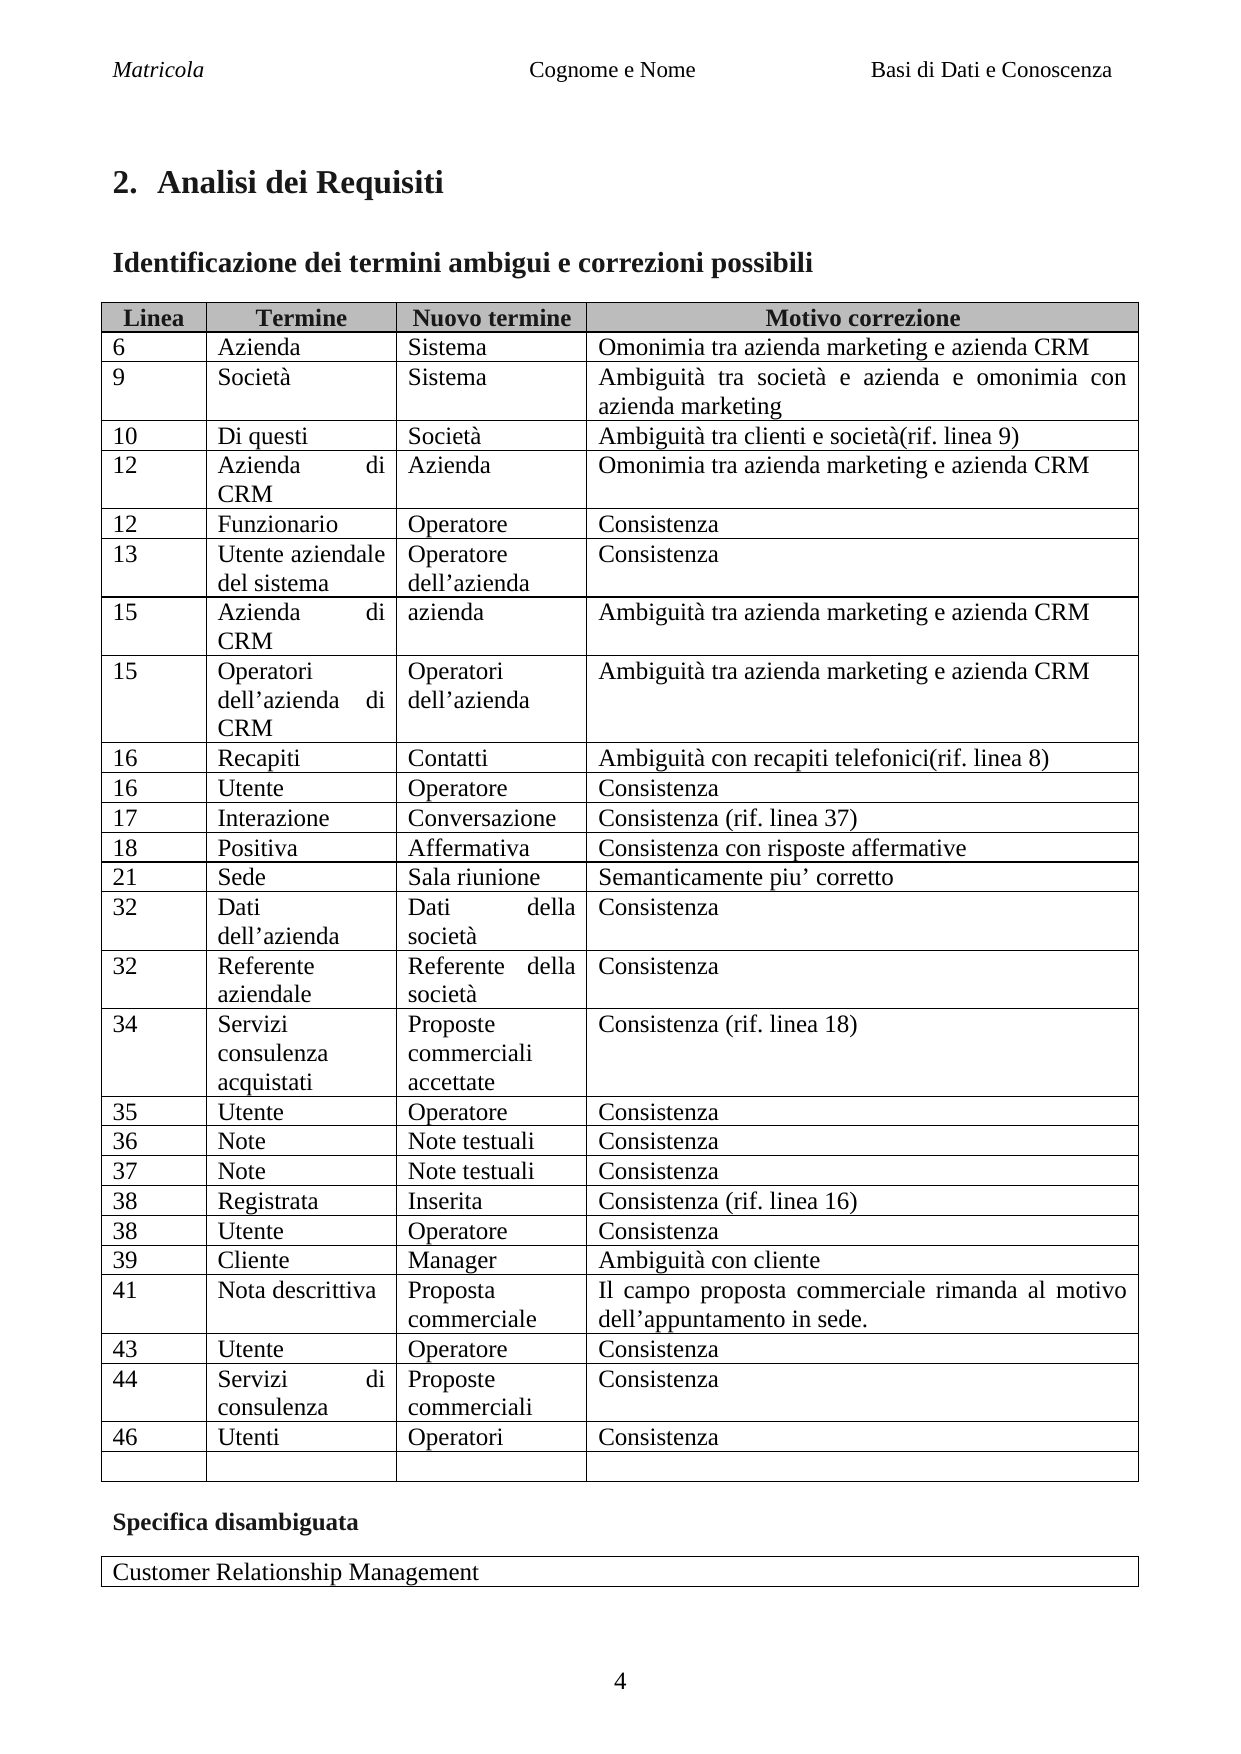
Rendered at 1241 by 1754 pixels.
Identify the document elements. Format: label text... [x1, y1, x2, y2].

table_cell [397, 1452, 586, 1481]
table_cell Consistenza [587, 1156, 1138, 1185]
table_cell Il campo proposta commerciale rimanda al motivo dell’appuntamento in sede. [587, 1275, 1138, 1333]
table_cell Note testuali [397, 1126, 586, 1155]
table_header Customer Relationship Management [102, 1557, 1138, 1586]
table_cell Ambiguità tra società e azienda e omonimia con azienda marketing [587, 362, 1138, 420]
subtitle Identificazione dei termini ambigui e correzioni possibili [112, 245, 1128, 278]
table_cell Azienda [207, 333, 396, 361]
table_cell Società [207, 362, 396, 420]
table_cell Recapiti [207, 743, 396, 772]
table_cell [587, 1452, 1138, 1481]
table_header Linea [102, 303, 206, 331]
table_cell 38 [102, 1216, 206, 1244]
table_cell Inserita [397, 1186, 586, 1215]
table_cell Operatori dell’azienda di CRM [207, 656, 396, 742]
table_cell Ambiguità tra azienda marketing e azienda CRM [587, 598, 1138, 655]
table_cell 44 [102, 1364, 206, 1421]
table_cell Interazione [207, 803, 396, 832]
table_cell Consistenza con risposte affermative [587, 833, 1138, 861]
table_cell Ambiguità con recapiti telefonici(rif. linea 8) [587, 743, 1138, 772]
table_cell Semanticamente piu’ corretto [587, 863, 1138, 891]
table_cell Contatti [397, 743, 586, 772]
table_cell 38 [102, 1186, 206, 1215]
table_cell 34 [102, 1009, 206, 1096]
subtitle Analisi dei Requisiti [112, 162, 1128, 201]
table_cell Operatore dell’azienda [397, 539, 586, 596]
table_cell [207, 1452, 396, 1481]
table_cell Servizi consulenza acquistati [207, 1009, 396, 1096]
table_cell Affermativa [397, 833, 586, 861]
table_cell 16 [102, 773, 206, 802]
table_cell Utente aziendale del sistema [207, 539, 396, 596]
table_cell Utente [207, 1097, 396, 1125]
table_cell Consistenza (rif. linea 18) [587, 1009, 1138, 1096]
table_cell Sede [207, 863, 396, 891]
table_cell Di questi [207, 421, 396, 449]
table_cell 36 [102, 1126, 206, 1155]
table_cell Sistema [397, 362, 586, 420]
table_cell Operatore [397, 1216, 586, 1244]
table_cell Cliente [207, 1246, 396, 1274]
table_cell 10 [102, 421, 206, 449]
table_cell Utente [207, 1216, 396, 1244]
table_cell Consistenza [587, 1334, 1138, 1363]
table_cell Consistenza [587, 1097, 1138, 1125]
subtitle Specifica disambiguata [112, 1507, 1128, 1536]
table_cell Manager [397, 1246, 586, 1274]
table_cell Sala riunione [397, 863, 586, 891]
table_cell Operatore [397, 509, 586, 538]
table_cell 6 [102, 333, 206, 361]
table_cell Registrata [207, 1186, 396, 1215]
table_cell Note [207, 1156, 396, 1185]
table_cell 43 [102, 1334, 206, 1363]
table_cell Referente aziendale [207, 951, 396, 1008]
table_cell Positiva [207, 833, 396, 861]
table_cell Operatore [397, 1334, 586, 1363]
table_cell Ambiguità tra azienda marketing e azienda CRM [587, 656, 1138, 742]
table_cell Nota descrittiva [207, 1275, 396, 1333]
table_cell 21 [102, 863, 206, 891]
table_cell Consistenza [587, 1216, 1138, 1244]
table_cell Proposte commerciali [397, 1364, 586, 1421]
table_cell 39 [102, 1246, 206, 1274]
table_cell 32 [102, 892, 206, 950]
table_cell Proposta commerciale [397, 1275, 586, 1333]
table_header Nuovo termine [397, 303, 586, 331]
table_cell 13 [102, 539, 206, 596]
table_cell Ambiguità con cliente [587, 1246, 1138, 1274]
table_cell Note [207, 1126, 396, 1155]
table_cell Società [397, 421, 586, 449]
table_cell Ambiguità tra clienti e società(rif. linea 9) [587, 421, 1138, 449]
table_cell Consistenza (rif. linea 37) [587, 803, 1138, 832]
table_cell Consistenza [587, 1422, 1138, 1451]
table_cell Utente [207, 1334, 396, 1363]
table_cell Funzionario [207, 509, 396, 538]
table_cell Omonimia tra azienda marketing e azienda CRM [587, 451, 1138, 508]
table_cell Consistenza [587, 1364, 1138, 1421]
table_cell Servizi di consulenza [207, 1364, 396, 1421]
table_cell Operatore [397, 1097, 586, 1125]
table_cell 16 [102, 743, 206, 772]
table_cell Conversazione [397, 803, 586, 832]
table_header Termine [207, 303, 396, 331]
table_cell Azienda di CRM [207, 598, 396, 655]
table_cell 37 [102, 1156, 206, 1185]
table_cell Utente [207, 773, 396, 802]
table_cell Note testuali [397, 1156, 586, 1185]
table_cell Dati dell’azienda [207, 892, 396, 950]
table_cell Operatore [397, 773, 586, 802]
table_cell 9 [102, 362, 206, 420]
table_cell 46 [102, 1422, 206, 1451]
table_cell 41 [102, 1275, 206, 1333]
table_cell Referente della società [397, 951, 586, 1008]
table_cell Operatori [397, 1422, 586, 1451]
table_cell 35 [102, 1097, 206, 1125]
table_cell 12 [102, 509, 206, 538]
table_cell Consistenza [587, 509, 1138, 538]
table_cell 17 [102, 803, 206, 832]
table_cell Omonimia tra azienda marketing e azienda CRM [587, 333, 1138, 361]
table_cell 12 [102, 451, 206, 508]
table_cell [102, 1452, 206, 1481]
table_cell Utenti [207, 1422, 396, 1451]
table_cell 15 [102, 598, 206, 655]
table_cell Consistenza [587, 773, 1138, 802]
table_cell 15 [102, 656, 206, 742]
table_cell Consistenza (rif. linea 16) [587, 1186, 1138, 1215]
table_cell Azienda [397, 451, 586, 508]
table_cell Sistema [397, 333, 586, 361]
table_cell Consistenza [587, 892, 1138, 950]
table_header Motivo correzione [587, 303, 1138, 331]
table_cell 32 [102, 951, 206, 1008]
table_cell Consistenza [587, 951, 1138, 1008]
table_cell Consistenza [587, 1126, 1138, 1155]
table_cell 18 [102, 833, 206, 861]
table_cell Dati della società [397, 892, 586, 950]
table_cell Proposte commerciali accettate [397, 1009, 586, 1096]
table_cell azienda [397, 598, 586, 655]
table_cell Operatori dell’azienda [397, 656, 586, 742]
table_cell Azienda di CRM [207, 451, 396, 508]
table_cell Consistenza [587, 539, 1138, 596]
